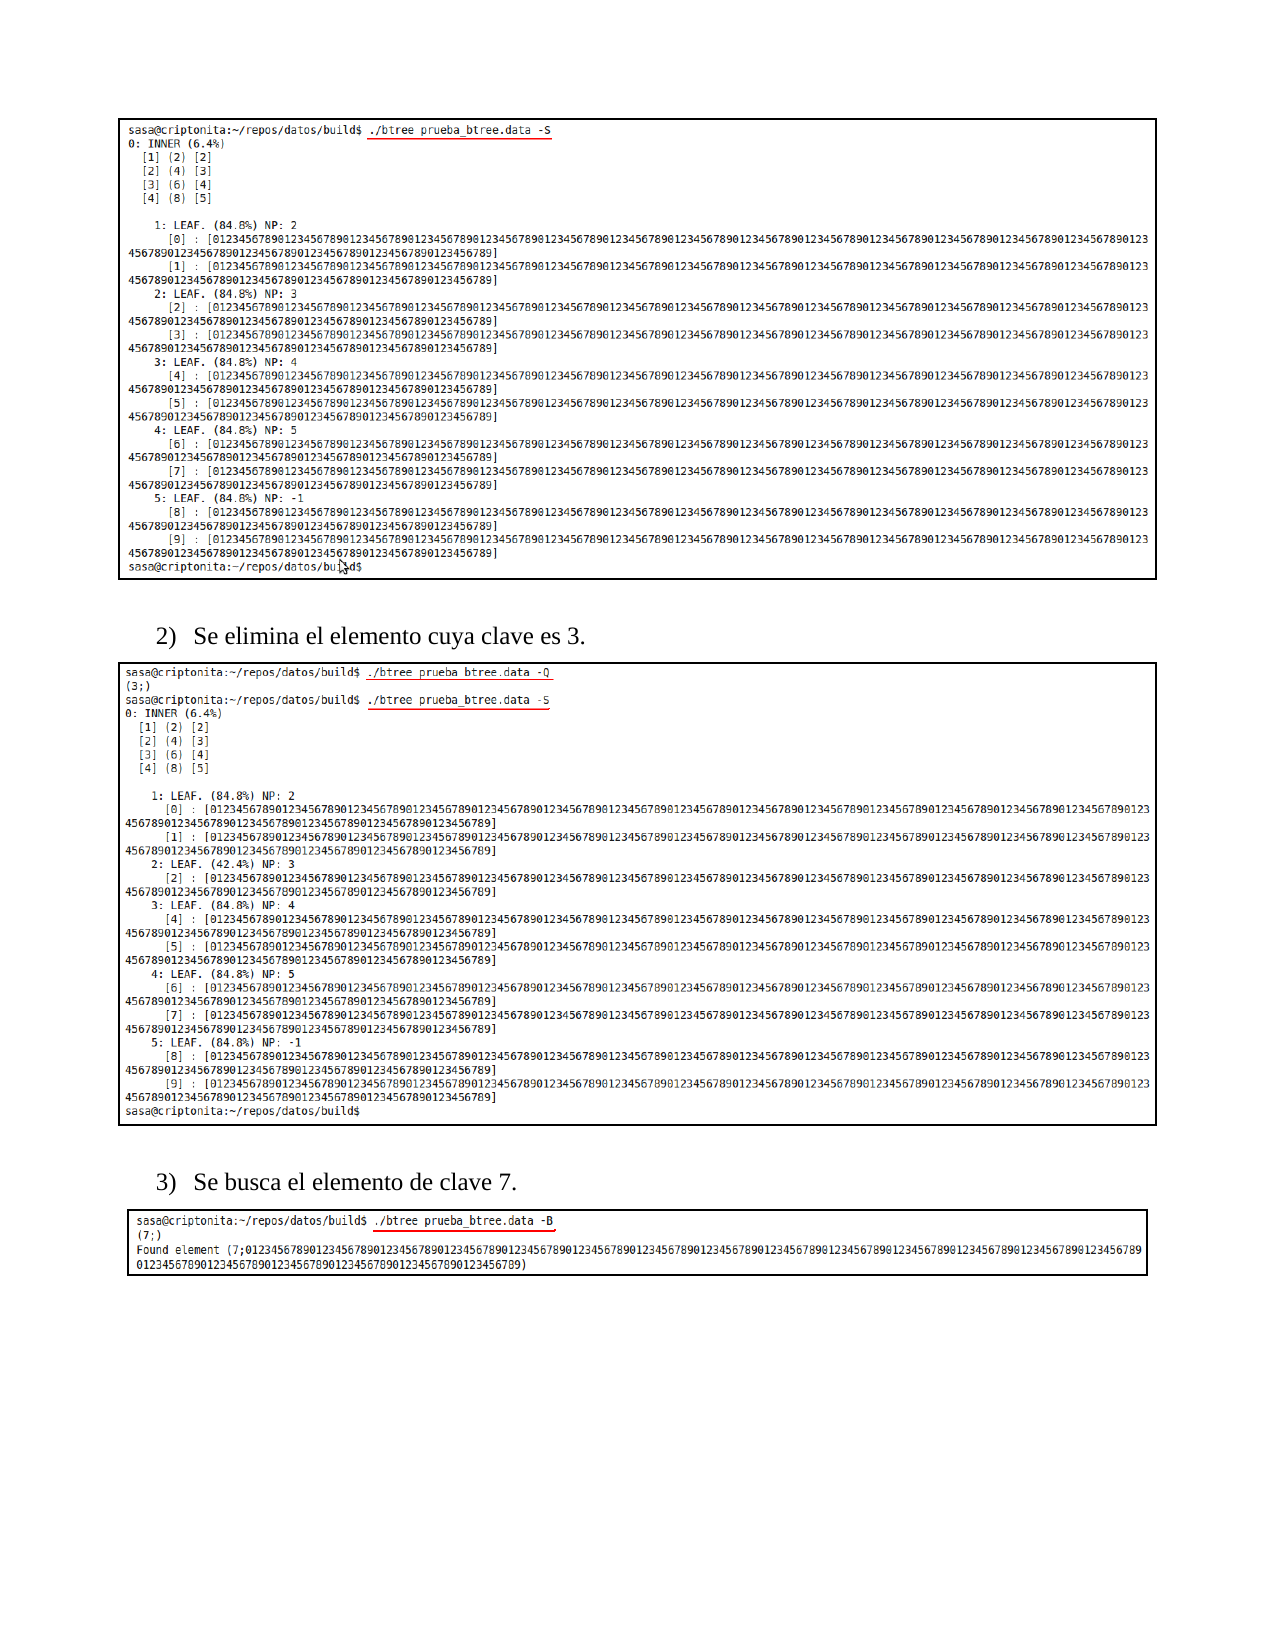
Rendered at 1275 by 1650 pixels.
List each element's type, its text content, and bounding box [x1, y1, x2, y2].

list Se elimina el elemento cuya clave es 3. [156, 621, 1157, 650]
picture [123, 667, 1152, 1121]
list Se busca el elemento de clave 7. [156, 1167, 1157, 1196]
picture [132, 1213, 1143, 1271]
picture [123, 123, 1152, 575]
